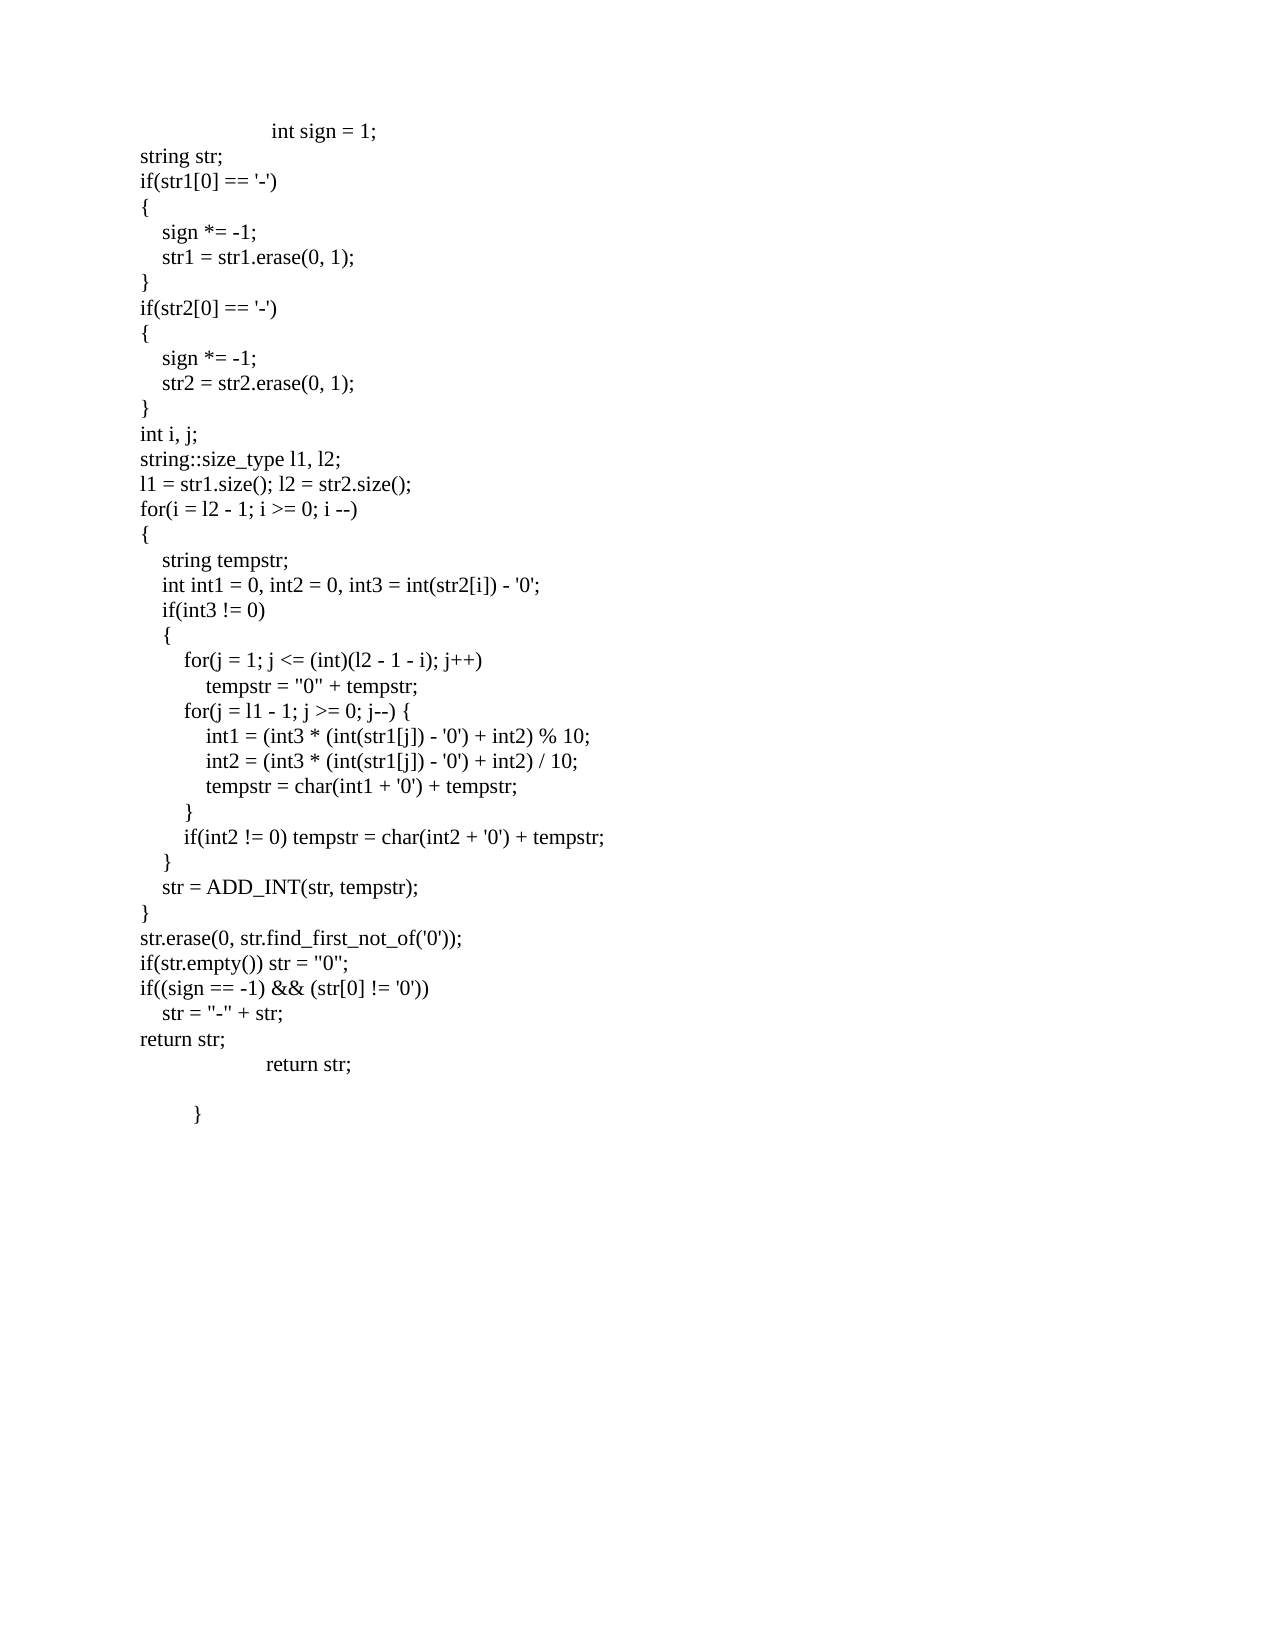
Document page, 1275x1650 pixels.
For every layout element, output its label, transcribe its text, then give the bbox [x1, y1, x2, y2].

text } [118, 799, 1157, 824]
text int sign = 1; [118, 118, 1157, 143]
text if(str2[0] == '-') [118, 294, 1157, 320]
text str1 = str1.erase(0, 1); [118, 244, 1157, 269]
text } [118, 899, 1157, 925]
text } [118, 1101, 1157, 1126]
text str.erase(0, str.find_first_not_of('0')); [118, 925, 1157, 950]
text { [118, 194, 1157, 219]
text int1 = (int3 * (int(str1[j]) - '0') + int2) % 10; [118, 723, 1157, 748]
text if(str.empty()) str = "0"; [118, 950, 1157, 975]
text } [118, 395, 1157, 421]
text { [118, 521, 1157, 547]
text int2 = (int3 * (int(str1[j]) - '0') + int2) / 10; [118, 748, 1157, 773]
text if(int2 != 0) tempstr = char(int2 + '0') + tempstr; [118, 824, 1157, 849]
text for(j = l1 - 1; j >= 0; j--) { [118, 698, 1157, 723]
text tempstr = "0" + tempstr; [118, 673, 1157, 698]
text return str; [118, 1051, 1157, 1076]
text return str; [118, 1026, 1157, 1051]
text for(i = l2 - 1; i >= 0; i --) [118, 496, 1157, 521]
text l1 = str1.size(); l2 = str2.size(); [118, 471, 1157, 496]
text sign *= -1; [118, 219, 1157, 244]
text int i, j; [118, 421, 1157, 446]
text { [118, 320, 1157, 345]
text int int1 = 0, int2 = 0, int3 = int(str2[i]) - '0'; [118, 572, 1157, 597]
text string::size_type l1, l2; [118, 446, 1157, 471]
text { [118, 622, 1157, 647]
text for(j = 1; j <= (int)(l2 - 1 - i); j++) [118, 647, 1157, 673]
text if((sign == -1) && (str[0] != '0')) [118, 975, 1157, 1000]
text string str; [118, 143, 1157, 168]
text sign *= -1; [118, 345, 1157, 370]
text str = ADD_INT(str, tempstr); [118, 874, 1157, 899]
text if(str1[0] == '-') [118, 168, 1157, 194]
text } [118, 269, 1157, 294]
text string tempstr; [118, 547, 1157, 572]
text str2 = str2.erase(0, 1); [118, 370, 1157, 395]
text str = "-" + str; [118, 1000, 1157, 1026]
text if(int3 != 0) [118, 597, 1157, 622]
text } [118, 849, 1157, 874]
text tempstr = char(int1 + '0') + tempstr; [118, 773, 1157, 799]
